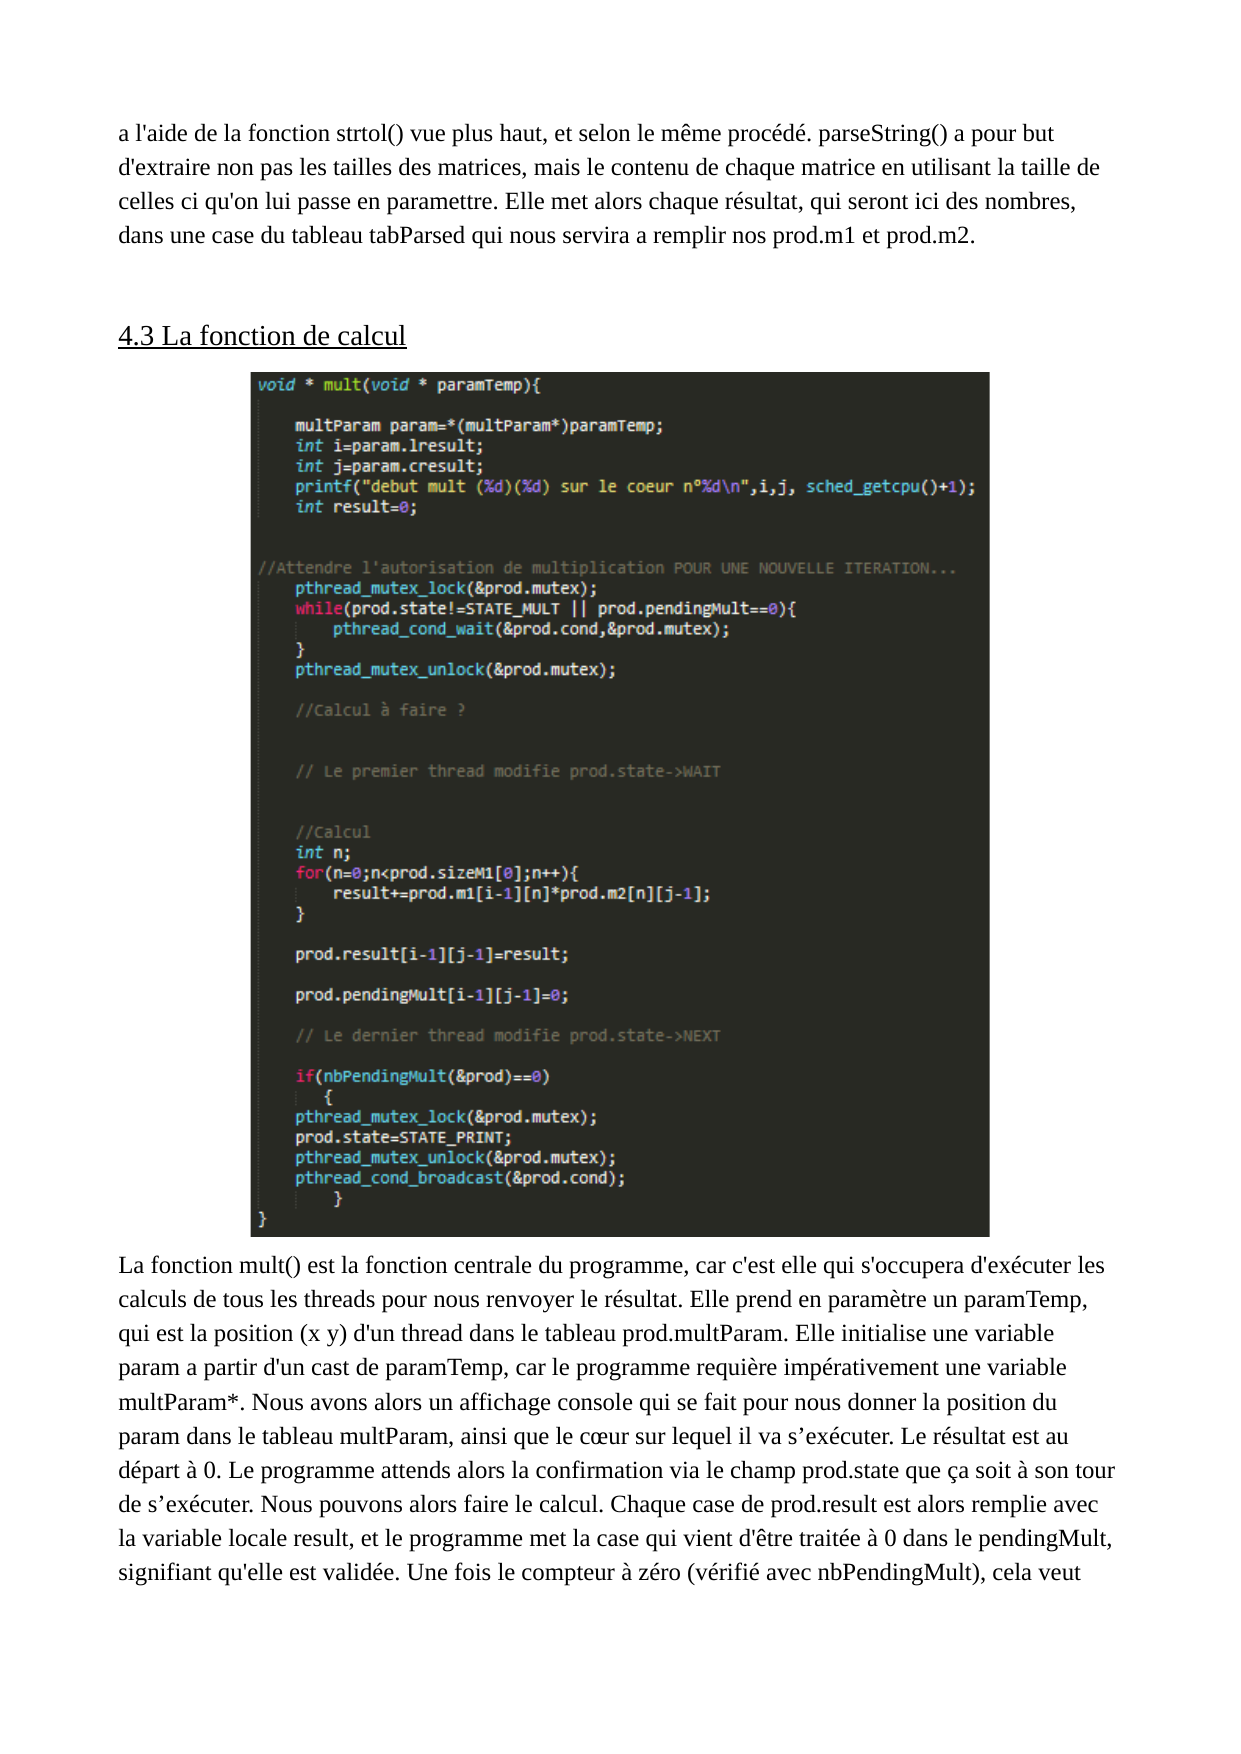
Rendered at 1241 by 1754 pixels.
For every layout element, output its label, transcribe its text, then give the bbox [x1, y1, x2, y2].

text 4.3 La fonction de calcul [118, 318, 1122, 351]
text La fonction mult() est la fonction centrale du programme, car c'est elle qui s'occupera d'exécuter les calculs de tous les threads pour nous renvoyer le résultat. Elle prend en paramètre un paramTemp, qui est la position (x y) d'un thread dans le tableau prod.multParam. Elle initialise une variable param a partir d'un cast de paramTemp, car le programme requière impérativement une variable multParam*. Nous avons alors un affichage console qui se fait pour nous donner la position du param dans le tableau multParam, ainsi que le cœur sur lequel il va s’exécuter. Le résultat est au départ à 0. Le programme attends alors la confirmation via le champ prod.state que ça soit à son tour de s’exécuter. Nous pouvons alors faire le calcul. Chaque case de prod.result est alors remplie avec la variable locale result, et le programme met la case qui vient d'être traitée à 0 dans le pendingMult, signifiant qu'elle est validée. Une fois le compteur à zéro (vérifié avec nbPendingMult), cela veut [118, 1250, 1122, 1586]
text a l'aide de la fonction strtol() vue plus haut, et selon le même procédé. parseString() a pour but d'extraire non pas les tailles des matrices, mais le contenu de chaque matrice en utilisant la taille de celles ci qu'on lui passe en paramettre. Elle met alors chaque résultat, qui seront ici des nombres, dans une case du tableau tabParsed qui nous servira a remplir nos prod.m1 et prod.m2. [118, 118, 1122, 249]
picture [250, 372, 990, 1237]
